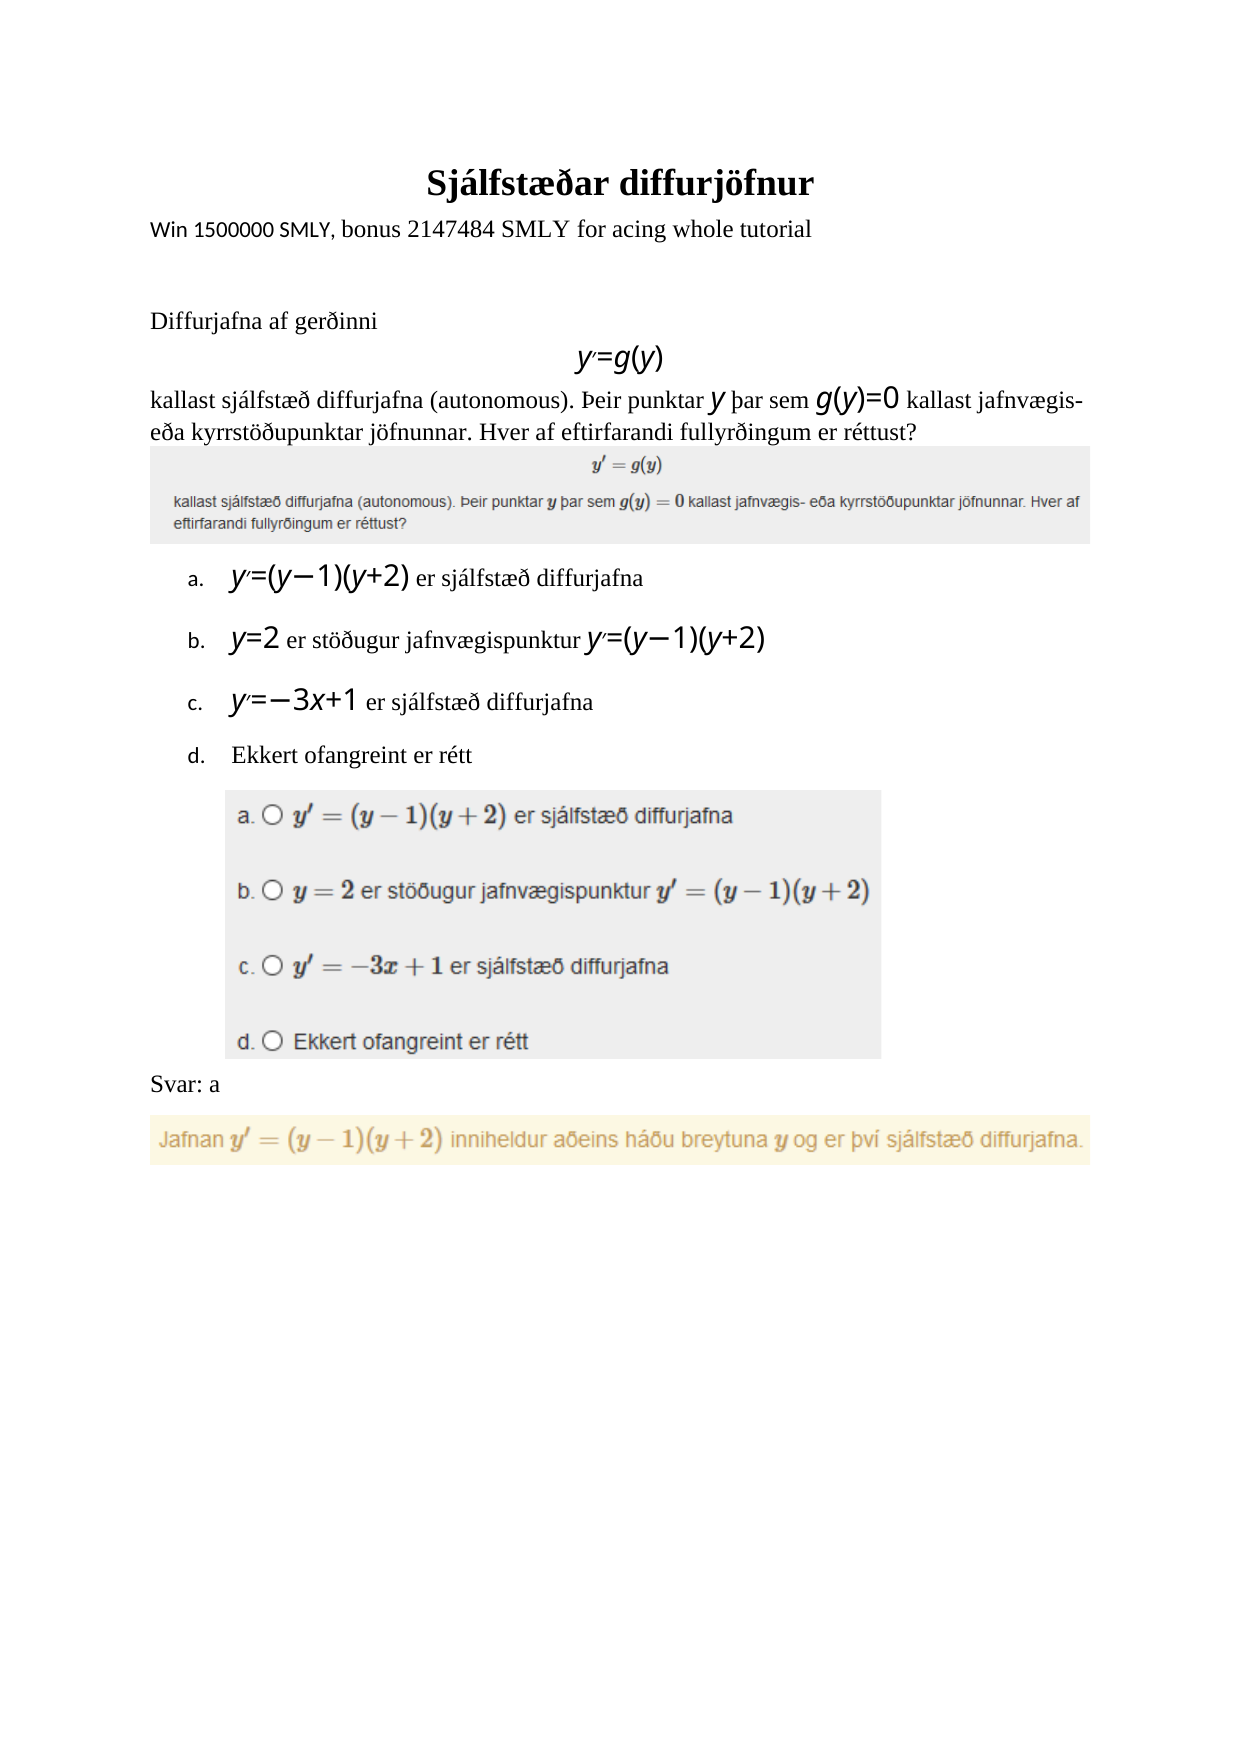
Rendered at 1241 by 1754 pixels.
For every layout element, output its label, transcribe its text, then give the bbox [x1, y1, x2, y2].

list y′=(y−1)(y+2) er sjálfstæð diffurjafna [187, 554, 1090, 595]
text Win 1500000 SMLY, bonus 2147484 SMLY for acing whole tutorial [150, 214, 1090, 243]
list y=2 er stöðugur jafnvægispunktur y′=(y−1)(y+2) [187, 616, 1090, 657]
text y′=g(y) [150, 335, 1090, 376]
text Diffurjafna af gerðinni [150, 306, 1090, 335]
text kallast sjálfstæð diffurjafna (autonomous). Þeir punktar y þar sem g(y)=0 kallast jafnvægis- eða kyrrstöðupunktar jöfnunnar. Hver af eftirfarandi fullyrðingum er réttust? [150, 376, 1090, 446]
list y′=−3x+1 er sjálfstæð diffurjafna [187, 678, 1090, 719]
list Ekkert ofangreint er rétt [187, 740, 1090, 769]
text Sjálfstæðar diffurjöfnur [150, 160, 1090, 203]
text Svar: a [150, 1069, 1090, 1098]
